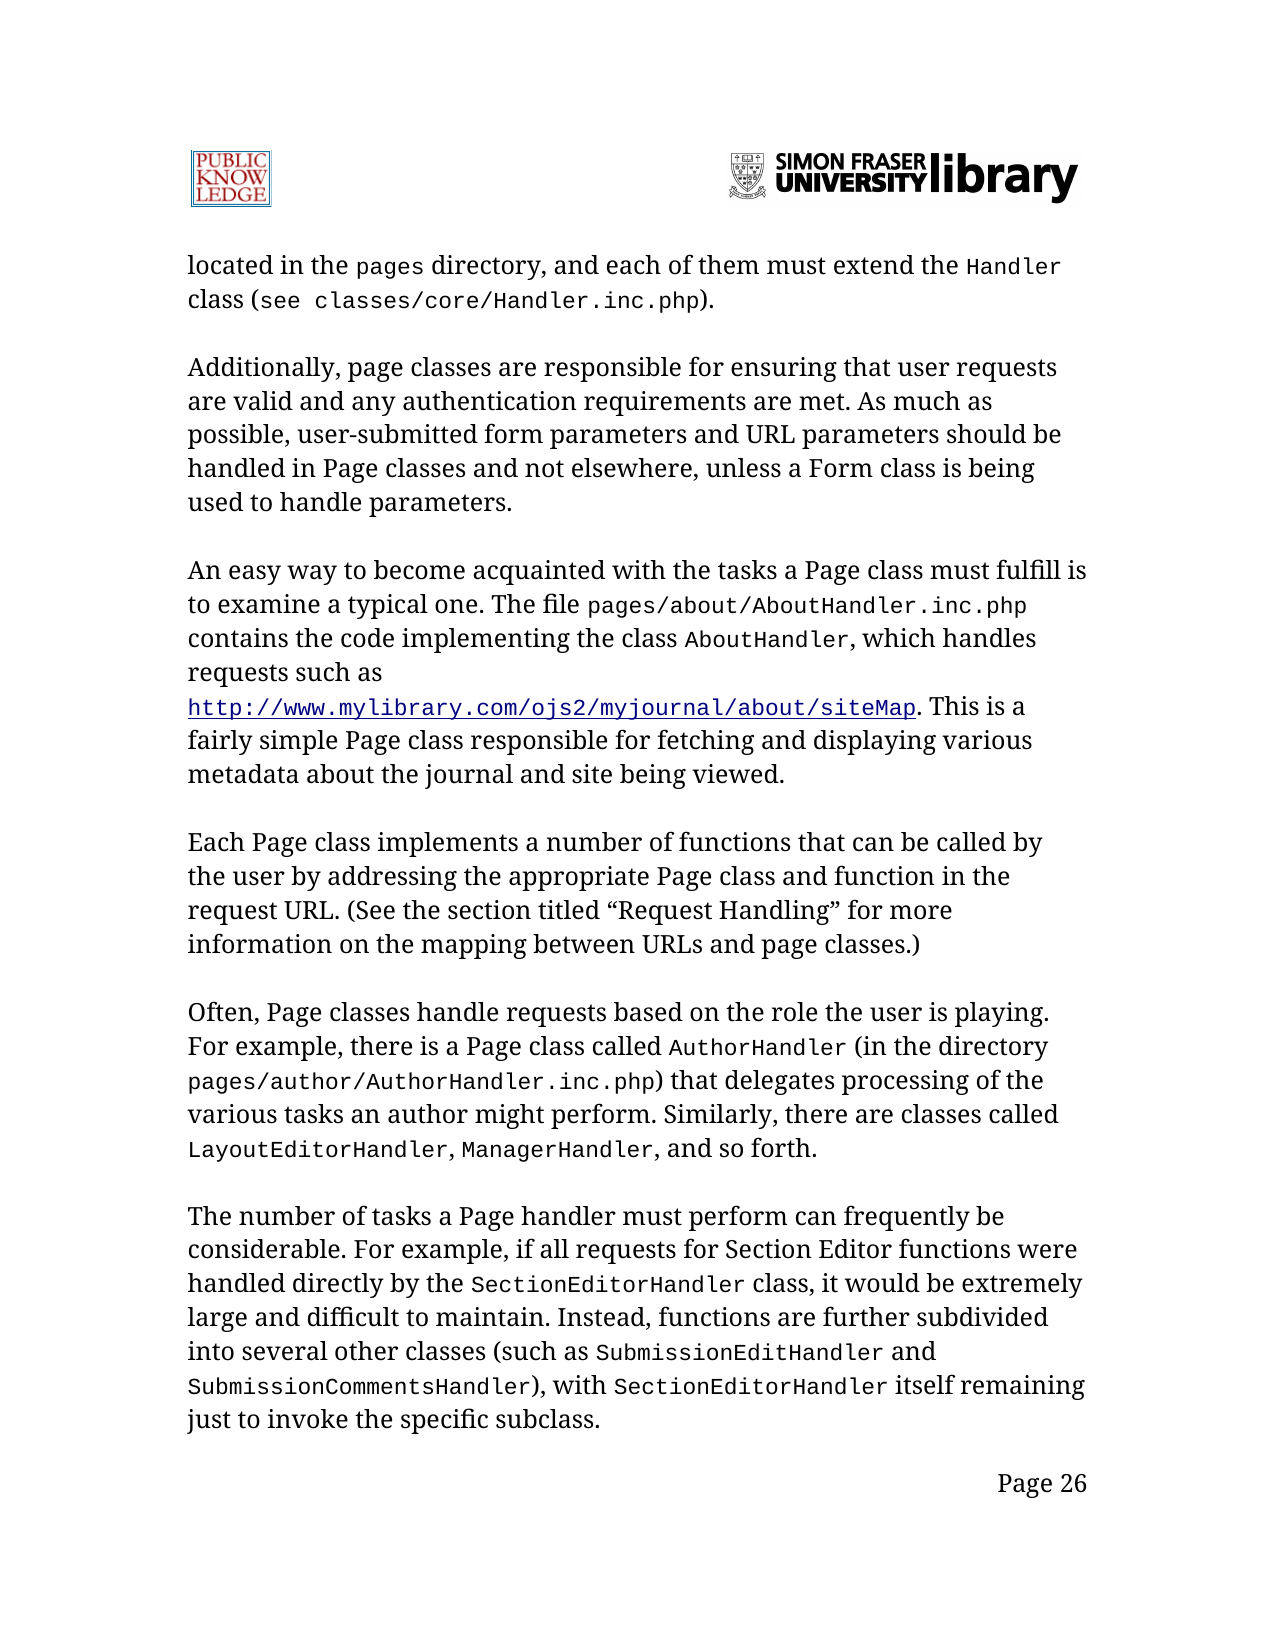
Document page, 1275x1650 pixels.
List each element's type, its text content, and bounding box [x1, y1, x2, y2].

text An easy way to become acquainted with the tasks a Page class must fulfill is to examine a typical one. The file pages/about/AboutHandler.inc.php contains the code implementing the class AboutHandler, which handles requests such as http://www.mylibrary.com/ojs2/myjournal/about/siteMap. This is a fairly simple Page class responsible for fetching and displaying various metadata about the journal and site being viewed. [187, 553, 1087, 791]
text Each Page class implements a number of functions that can be called by the user by addressing the appropriate Page class and function in the request URL. (See the section titled “Request Handling” for more information on the mapping between URLs and page classes.) [187, 825, 1087, 961]
picture [723, 150, 1083, 207]
text Additionally, page classes are responsible for ensuring that user requests are valid and any authentication requirements are met. As much as possible, user-submitted form parameters and URL parameters should be handled in Page classes and not elsewhere, unless a Form class is being used to handle parameters. [187, 349, 1087, 519]
text located in the pages directory, and each of them must extend the Handler class (see classes/core/Handler.inc.php). [187, 247, 1087, 315]
text Often, Page classes handle requests based on the role the user is playing. For example, there is a Page class called AuthorHandler (in the directory pages/author/AuthorHandler.inc.php) that delegates processing of the various tasks an author might perform. Similarly, there are classes called LayoutEditorHandler, ManagerHandler, and so forth. [187, 994, 1087, 1164]
text The number of tasks a Page handler must perform can frequently be considerable. For example, if all requests for Section Editor functions were handled directly by the SectionEditorHandler class, it would be extremely large and difficult to maintain. Instead, functions are further subdivided into several other classes (such as SubmissionEditHandler and SubmissionCommentsHandler), with SectionEditorHandler itself remaining just to invoke the specific subclass. [187, 1198, 1087, 1436]
picture [193, 150, 272, 205]
